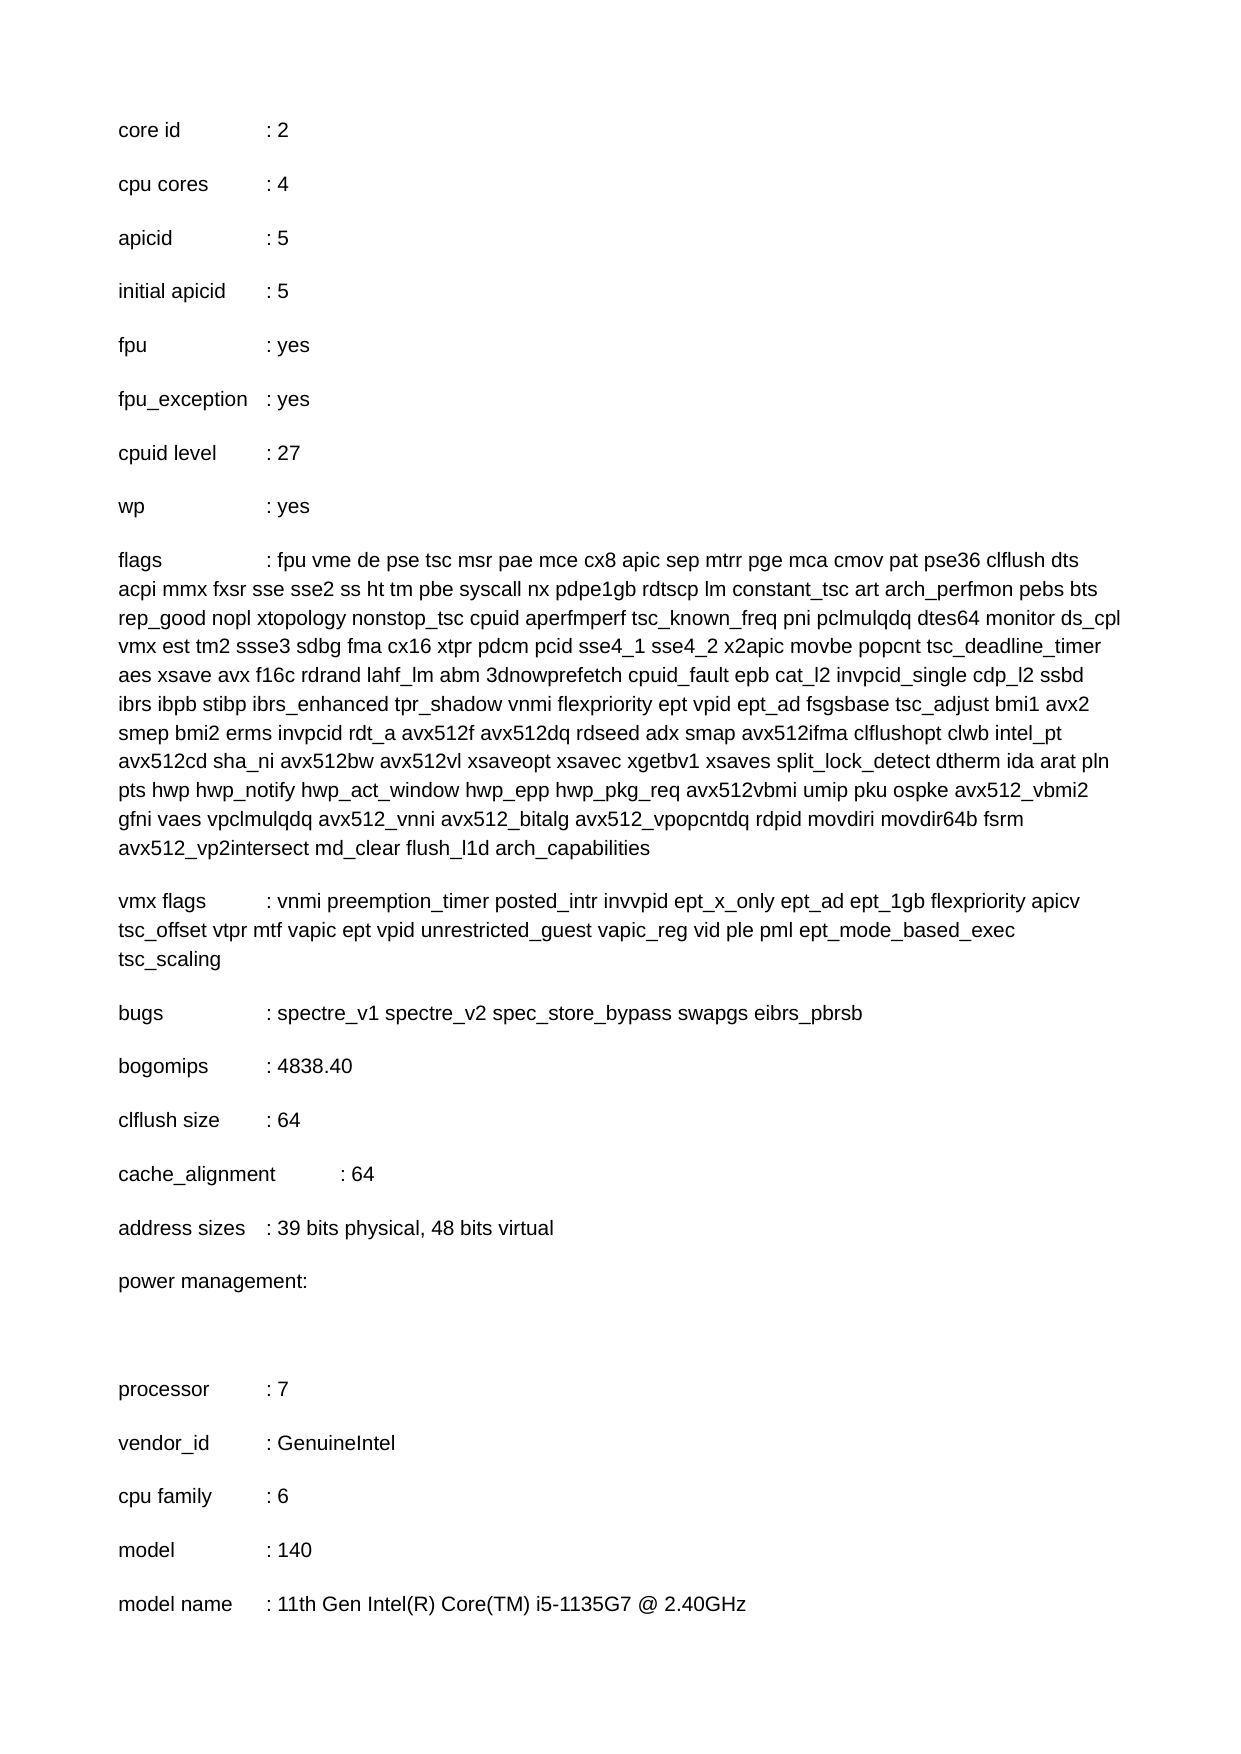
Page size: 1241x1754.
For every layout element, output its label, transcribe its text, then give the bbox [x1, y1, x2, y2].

text model name : 11th Gen Intel(R) Core(TM) i5-1135G7 @ 2.40GHz [118, 1592, 1122, 1616]
text model : 140 [118, 1538, 1122, 1562]
text apicid : 5 [118, 226, 1122, 249]
text vmx flags : vnmi preemption_timer posted_intr invvpid ept_x_only ept_ad ept_1gb flexpriority apicv tsc_offset vtpr mtf vapic ept vpid unrestricted_guest vapic_reg vid ple pml ept_mode_based_exec tsc_scaling [118, 889, 1122, 971]
text processor : 7 [118, 1377, 1122, 1401]
text initial apicid : 5 [118, 279, 1122, 303]
text cache_alignment : 64 [118, 1162, 1122, 1186]
text cpuid level : 27 [118, 441, 1122, 464]
text cpu family : 6 [118, 1484, 1122, 1508]
text bogomips : 4838.40 [118, 1054, 1122, 1078]
text fpu : yes [118, 333, 1122, 357]
text flags : fpu vme de pse tsc msr pae mce cx8 apic sep mtrr pge mca cmov pat pse36 clflush dts acpi mmx fxsr sse sse2 ss ht tm pbe syscall nx pdpe1gb rdtscp lm constant_tsc art arch_perfmon pebs bts rep_good nopl xtopology nonstop_tsc cpuid aperfmperf tsc_known_freq pni pclmulqdq dtes64 monitor ds_cpl vmx est tm2 ssse3 sdbg fma cx16 xtpr pdcm pcid sse4_1 sse4_2 x2apic movbe popcnt tsc_deadline_timer aes xsave avx f16c rdrand lahf_lm abm 3dnowprefetch cpuid_fault epb cat_l2 invpcid_single cdp_l2 ssbd ibrs ibpb stibp ibrs_enhanced tpr_shadow vnmi flexpriority ept vpid ept_ad fsgsbase tsc_adjust bmi1 avx2 smep bmi2 erms invpcid rdt_a avx512f avx512dq rdseed adx smap avx512ifma clflushopt clwb intel_pt avx512cd sha_ni avx512bw avx512vl xsaveopt xsavec xgetbv1 xsaves split_lock_detect dtherm ida arat pln pts hwp hwp_notify hwp_act_window hwp_epp hwp_pkg_req avx512vbmi umip pku ospke avx512_vbmi2 gfni vaes vpclmulqdq avx512_vnni avx512_bitalg avx512_vpopcntdq rdpid movdiri movdir64b fsrm avx512_vp2intersect md_clear flush_l1d arch_capabilities [118, 548, 1122, 859]
text address sizes : 39 bits physical, 48 bits virtual [118, 1216, 1122, 1239]
text cpu cores : 4 [118, 172, 1122, 196]
text core id : 2 [118, 118, 1122, 142]
text wp : yes [118, 494, 1122, 518]
text power management: [118, 1269, 1122, 1293]
text fpu_exception : yes [118, 387, 1122, 411]
text clflush size : 64 [118, 1108, 1122, 1132]
text vendor_id : GenuineIntel [118, 1431, 1122, 1454]
text bugs : spectre_v1 spectre_v2 spec_store_bypass swapgs eibrs_pbrsb [118, 1001, 1122, 1024]
